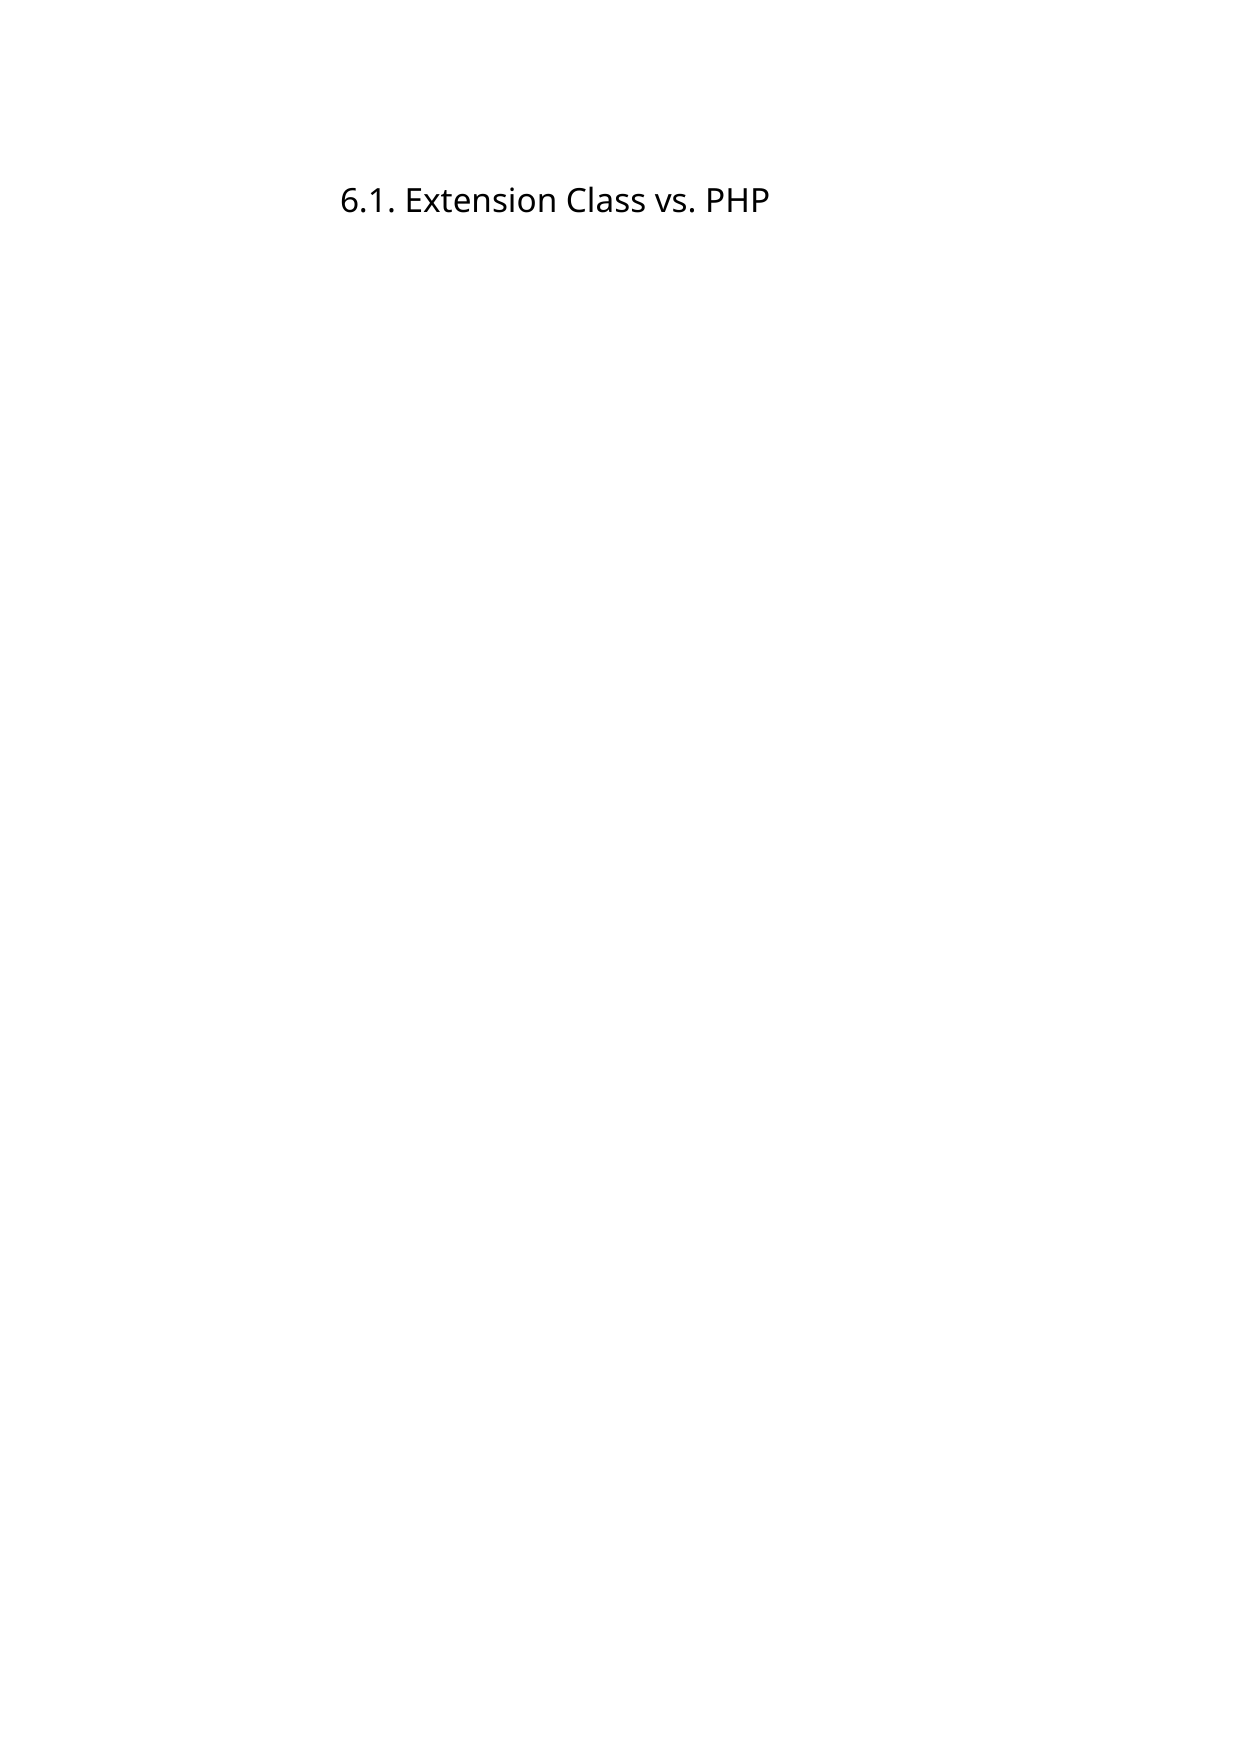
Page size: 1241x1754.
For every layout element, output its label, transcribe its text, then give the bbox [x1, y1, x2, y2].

text 6.1. Extension Class vs. PHP [340, 176, 1122, 222]
